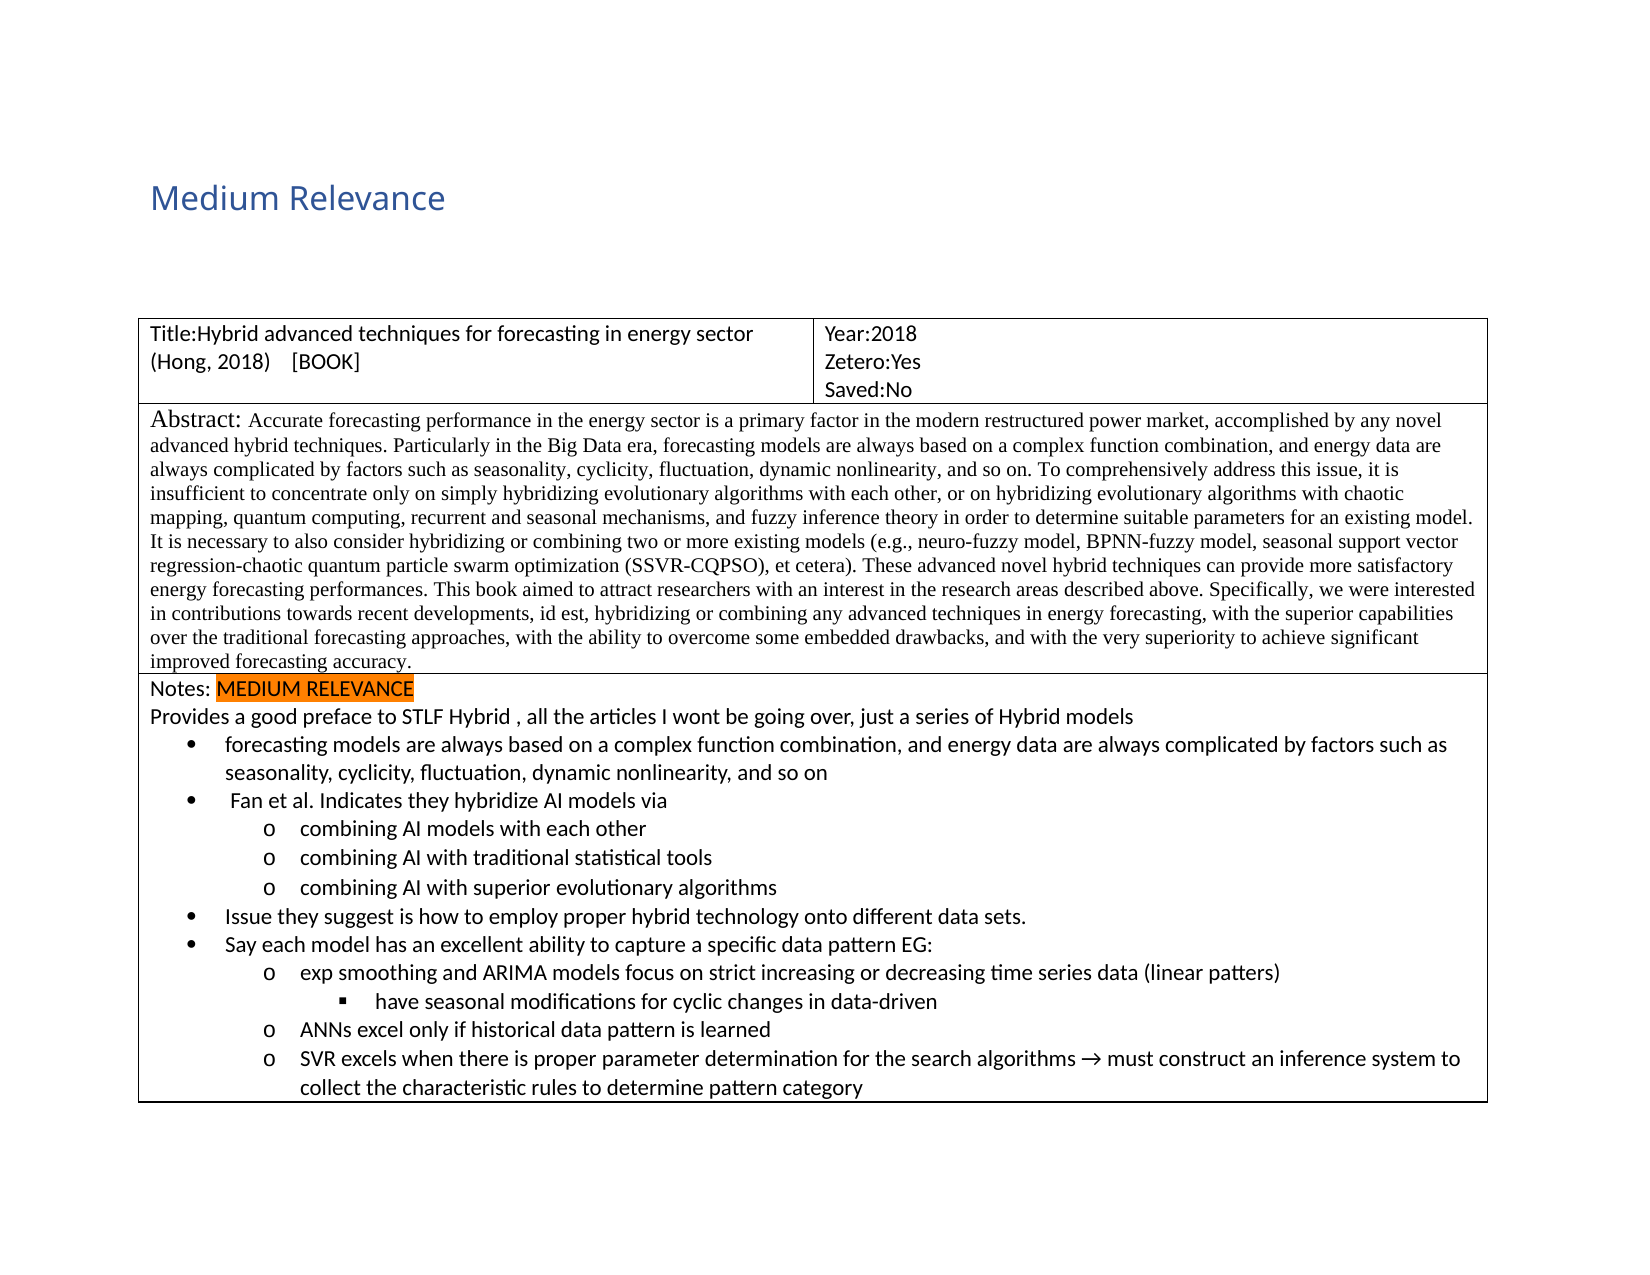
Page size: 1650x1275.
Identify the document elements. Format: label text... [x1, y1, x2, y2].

table_header Title:Hybrid advanced techniques for forecasting in energy sector (Hong, 2018) [BOOK] [139, 319, 813, 403]
table_cell Notes: MEDIUM RELEVANCE Provides a good preface to STLF Hybrid , all the articles I wont be going over, just a series of Hybrid models forecasting models are always based on a complex function combination, and energy data are always complicated by factors such as seasonality, cyclicity, fluctuation, dynamic nonlinearity, and so on Fan et al. Indicates they hybridize AI models via combining AI models with each other combining AI with traditional statistical tools combining AI with superior evolutionary algorithms Issue they suggest is how to employ proper hybrid technology onto different data sets. Say each model has an excellent ability to capture a specific data pattern EG: exp smoothing and ARIMA models focus on strict increasing or decreasing time series data (linear patters) have seasonal modifications for cyclic changes in data-driven ANNs excel only if historical data pattern is learned SVR excels when there is proper parameter determination for the search algorithms → must construct an inference system to collect the characteristic rules to determine pattern category [139, 674, 1487, 1101]
table_header Year:2018 Zetero:Yes Saved:No [814, 319, 1487, 403]
subtitle Medium Relevance [150, 175, 1500, 220]
table_cell Abstract: Accurate forecasting performance in the energy sector is a primary factor in the modern restructured power market, accomplished by any novel advanced hybrid techniques. Particularly in the Big Data era, forecasting models are always based on a complex function combination, and energy data are always complicated by factors such as seasonality, cyclicity, fluctuation, dynamic nonlinearity, and so on. To comprehensively address this issue, it is insufficient to concentrate only on simply hybridizing evolutionary algorithms with each other, or on hybridizing evolutionary algorithms with chaotic mapping, quantum computing, recurrent and seasonal mechanisms, and fuzzy inference theory in order to determine suitable parameters for an existing model. It is necessary to also consider hybridizing or combining two or more existing models (e.g., neuro-fuzzy model, BPNN-fuzzy model, seasonal support vector regression-chaotic quantum particle swarm optimization (SSVR-CQPSO), et cetera). These advanced novel hybrid techniques can provide more satisfactory energy forecasting performances. This book aimed to attract researchers with an interest in the research areas described above. Specifically, we were interested in contributions towards recent developments, id est, hybridizing or combining any advanced techniques in energy forecasting, with the superior capabilities over the traditional forecasting approaches, with the ability to overcome some embedded drawbacks, and with the very superiority to achieve significant improved forecasting accuracy. [139, 404, 1487, 673]
